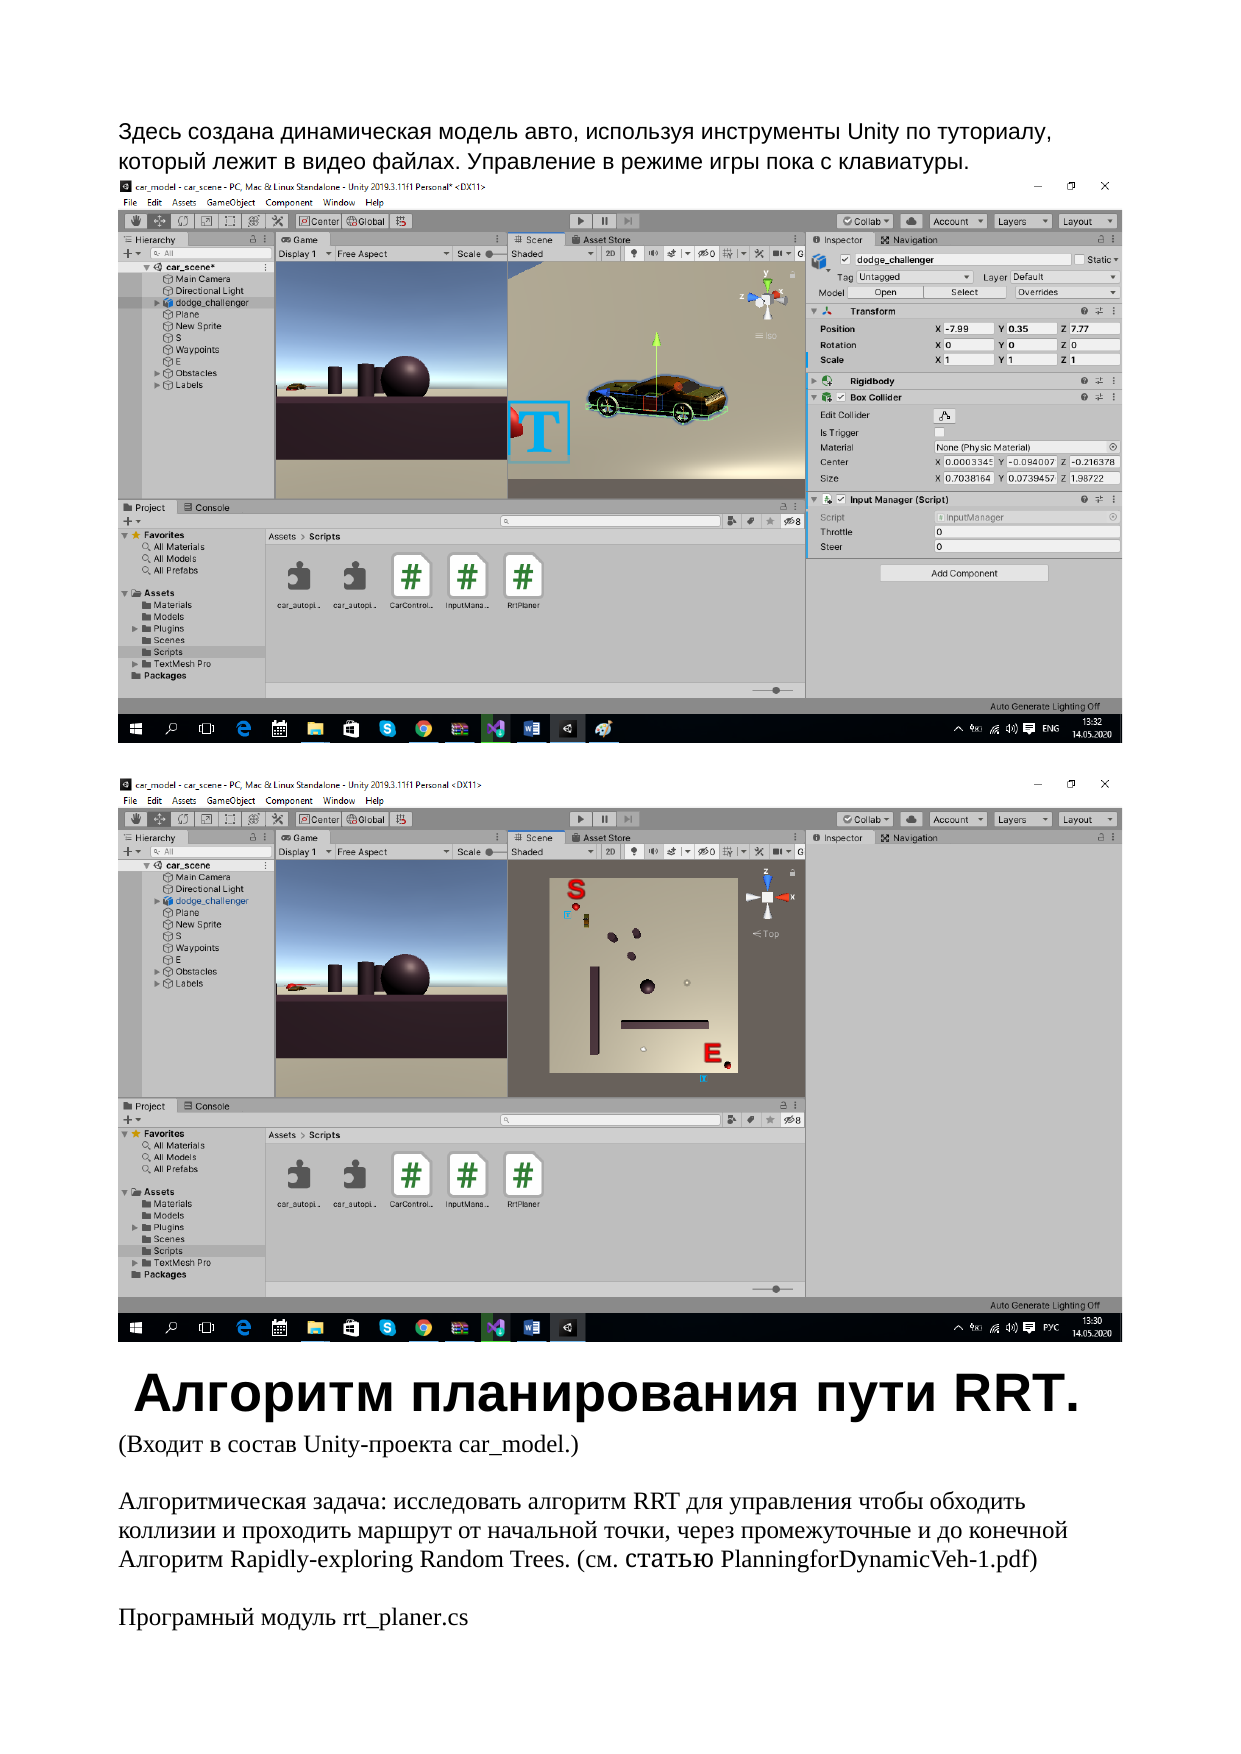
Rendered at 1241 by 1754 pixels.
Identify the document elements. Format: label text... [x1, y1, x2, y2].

text Програмный модуль rrt_planer.cs [118, 1602, 1122, 1631]
picture [118, 178, 1123, 743]
text Алгоритмическая задача: исследовать алгоритм RRT для управления чтобы обходить коллизии и проходить маршрут от начальной точки, через промежуточные и до конечной [118, 1486, 1122, 1544]
text (Входит в состав Unity-проекта car_model.) [118, 1429, 1122, 1458]
text Здесь создана динамическая модель авто, используя инструменты Unity по туториалу, который лежит в видео файлах. Управление в режиме игры пока с клавиатуры. [118, 118, 1122, 175]
subtitle Алгоритм планирования пути RRT. [118, 1360, 1122, 1423]
text Алгоритм Rapidly-exploring Random Trees. (см. статью PlanningforDynamicVeh-1.pdf) [118, 1544, 1122, 1573]
picture [118, 777, 1123, 1342]
